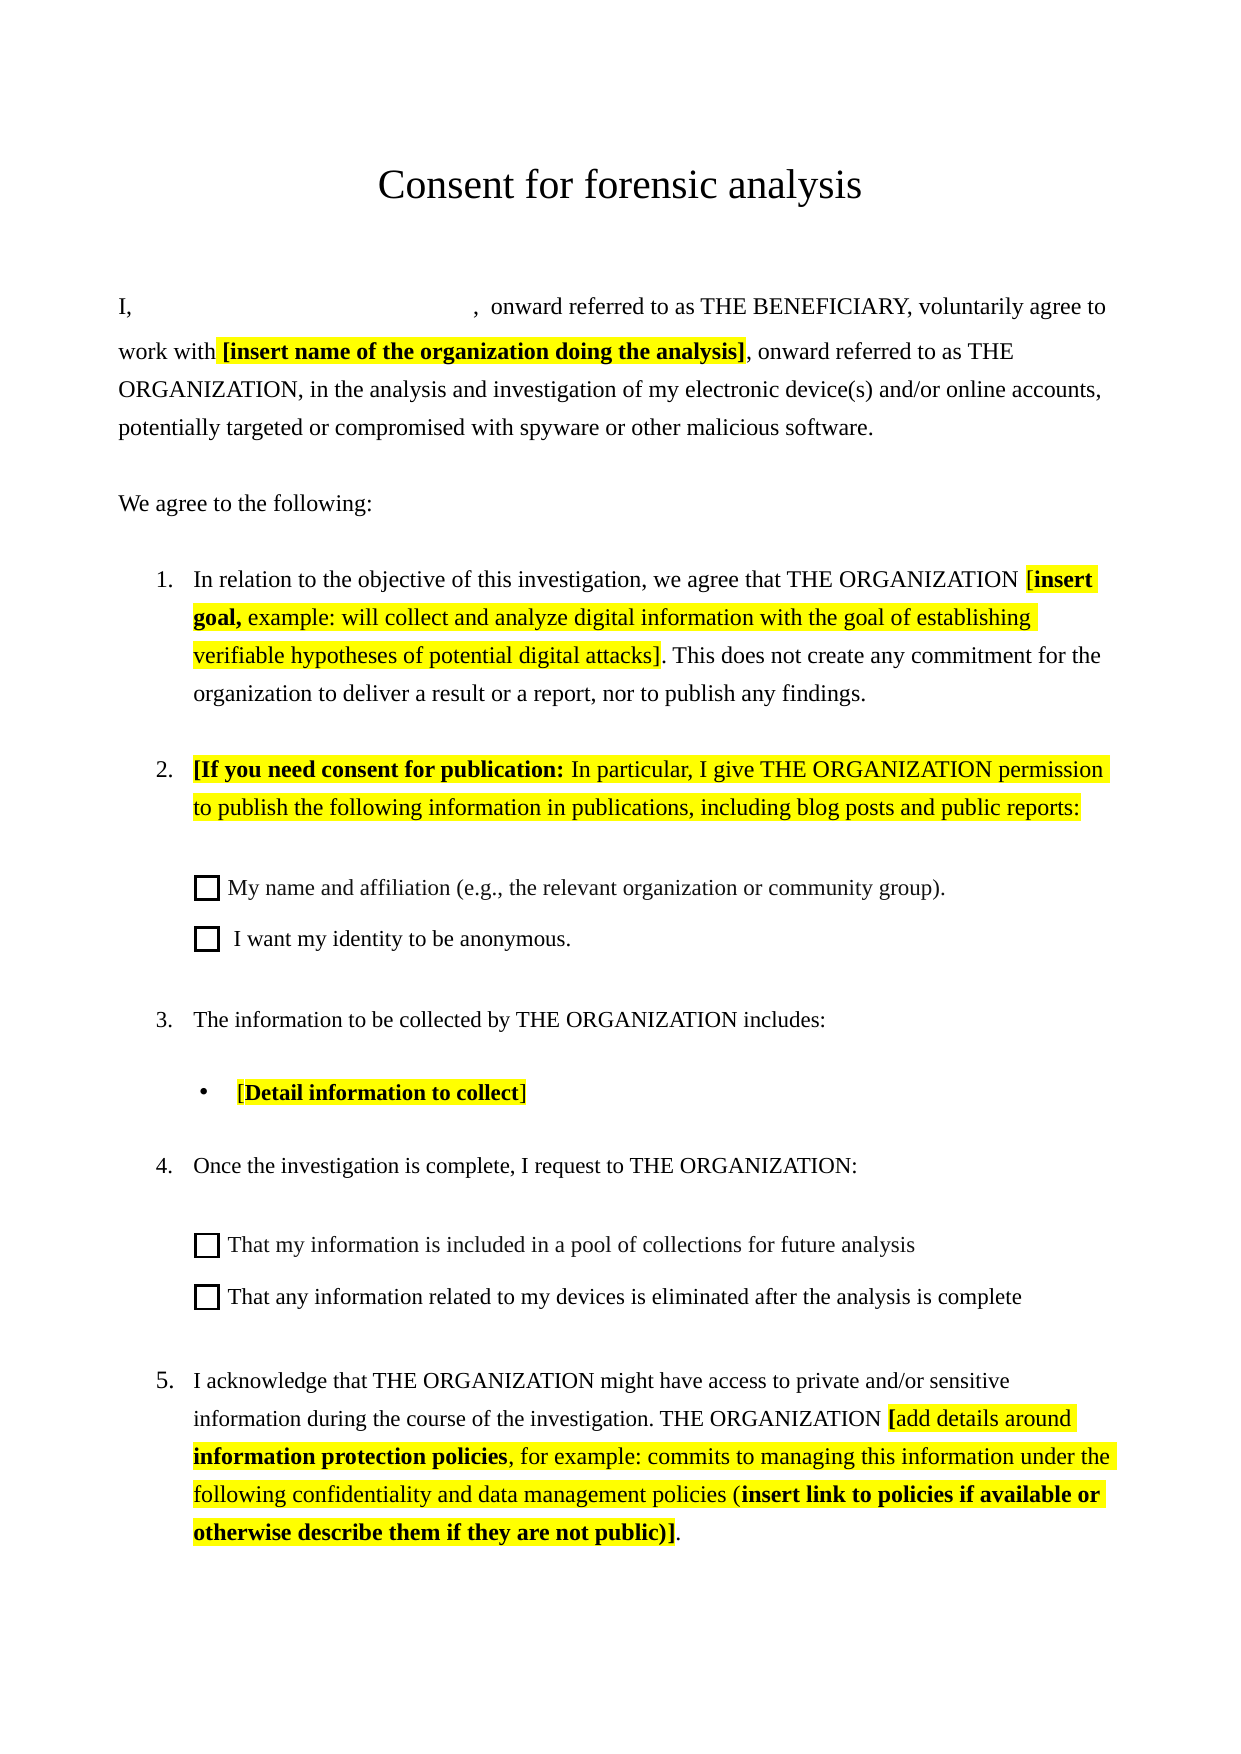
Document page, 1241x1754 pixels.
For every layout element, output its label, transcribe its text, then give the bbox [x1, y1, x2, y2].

list [Detail information to collect] [199, 1079, 1122, 1106]
subtitle Consent for forensic analysis [118, 160, 1122, 208]
list [If you need consent for publication: In particular, I give THE ORGANIZATION permission to publish the following information in publications, including blog posts and public reports: [156, 755, 1122, 821]
text I, , onward referred to as THE BENEFICIARY, voluntarily agree to work with [insert name of the organization doing the analysis], onward referred to as THE ORGANIZATION, in the analysis and investigation of my electronic device(s) and/or online accounts, potentially targeted or compromised with spyware or other malicious software. [118, 286, 1122, 441]
list The information to be collected by THE ORGANIZATION includes: [156, 1006, 1122, 1033]
list Once the investigation is complete, I request to THE ORGANIZATION: [156, 1152, 1122, 1178]
list I acknowledge that THE ORGANIZATION might have access to private and/or sensitive information during the course of the investigation. THE ORGANIZATION [add details around information protection policies, for example: commits to managing this information under the following confidentiality and data management policies (insert link to policies if available or otherwise describe them if they are not public)]. [156, 1365, 1122, 1546]
list In relation to the objective of this investigation, we agree that THE ORGANIZATION [insert goal, example: will collect and analyze digital information with the goal of establishing verifiable hypotheses of potential digital attacks]. This does not create any commitment for the organization to deliver a result or a report, nor to publish any findings. [156, 565, 1122, 707]
text We agree to the following: [118, 489, 1122, 517]
